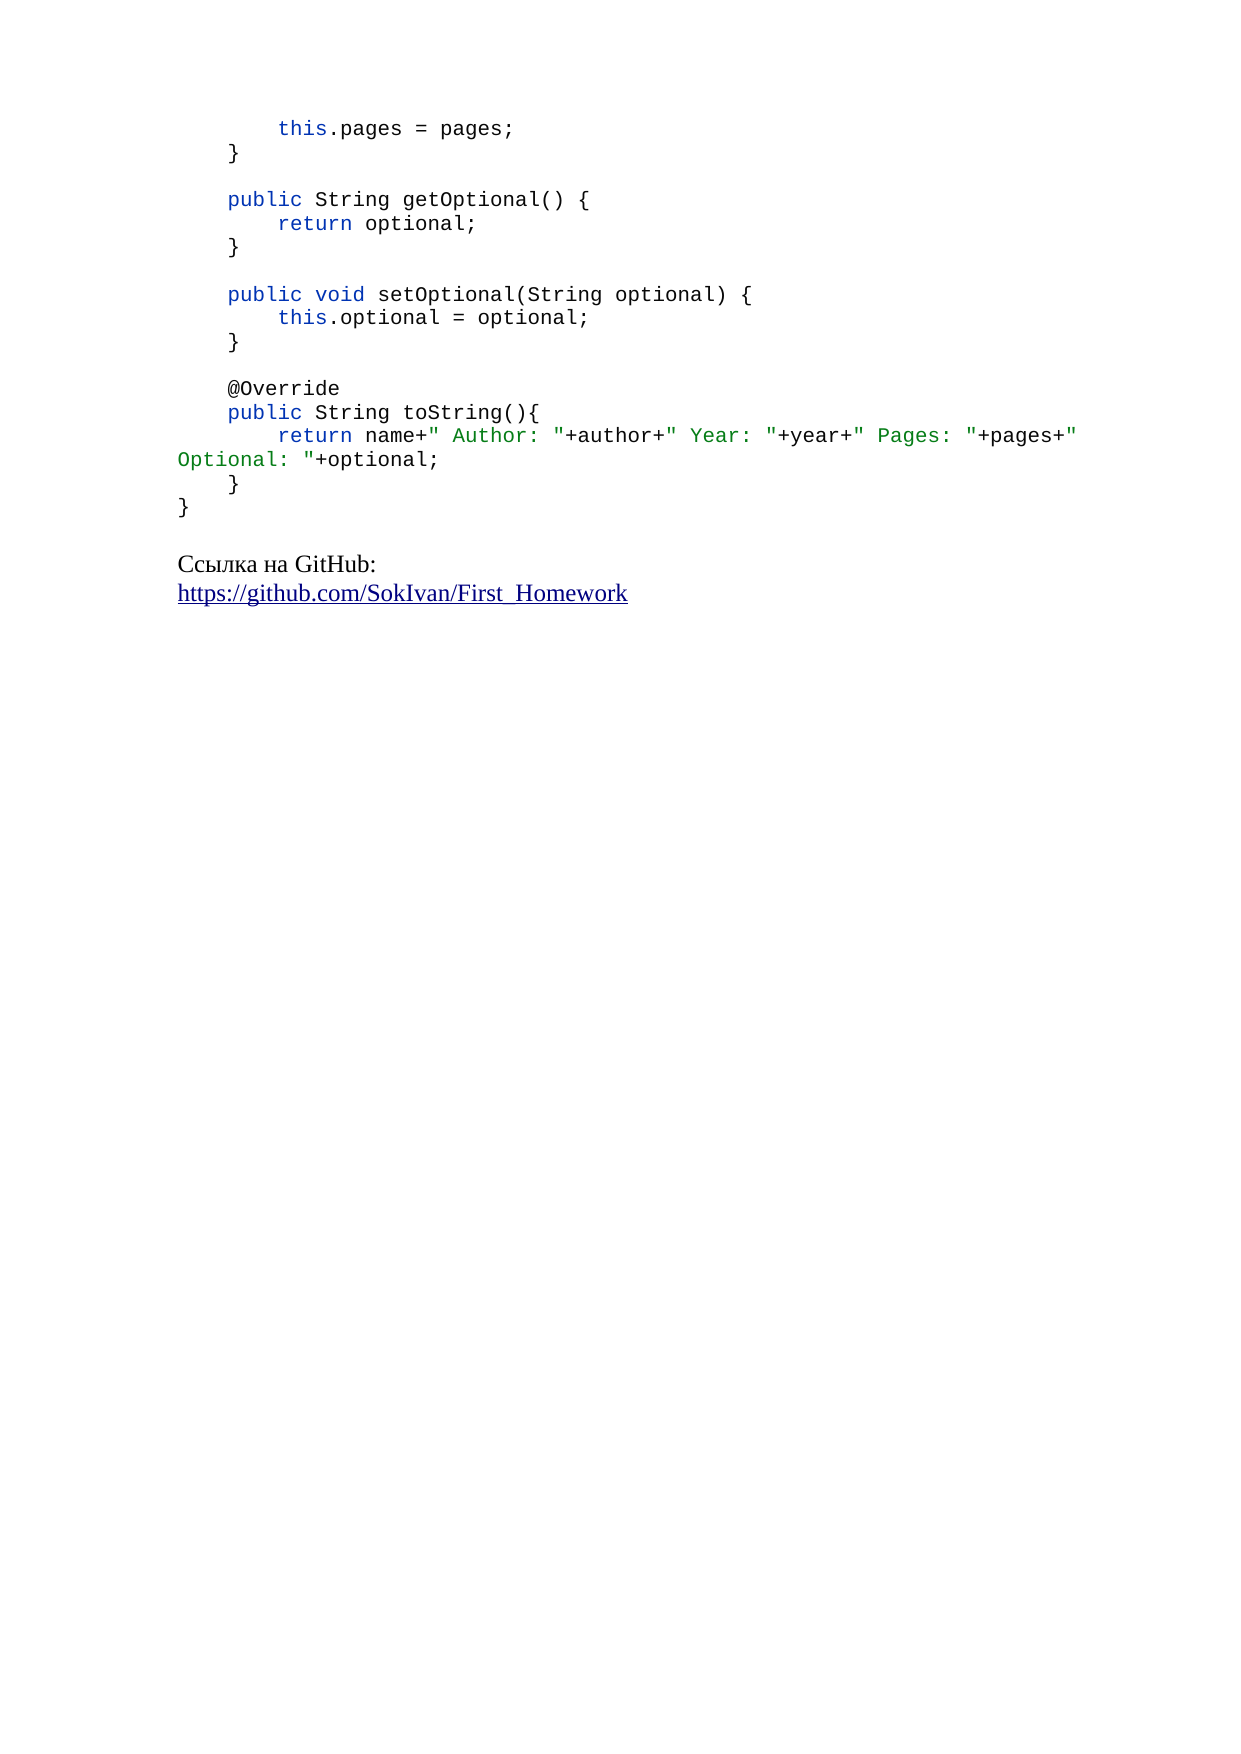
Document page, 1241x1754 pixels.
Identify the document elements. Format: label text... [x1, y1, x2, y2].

text public String getOptional() { [177, 189, 1152, 213]
text public String toString(){ [177, 402, 1152, 426]
text return name+" Author: "+author+" Year: "+year+" Pages: "+pages+" Optional: "+optional; [177, 426, 1152, 473]
text return optional; [177, 213, 1152, 236]
text } [177, 473, 1152, 496]
text this.pages = pages; [177, 118, 1152, 142]
text } [177, 142, 1152, 165]
text Ссылка на GitHub: [177, 549, 1152, 578]
text } [177, 331, 1152, 354]
text public void setOptional(String optional) { [177, 284, 1152, 307]
text https://github.com/SokIvan/First_Homework [177, 578, 1152, 606]
text @Override [177, 378, 1152, 402]
text this.optional = optional; [177, 307, 1152, 331]
text } [177, 236, 1152, 260]
text } [177, 496, 1152, 520]
